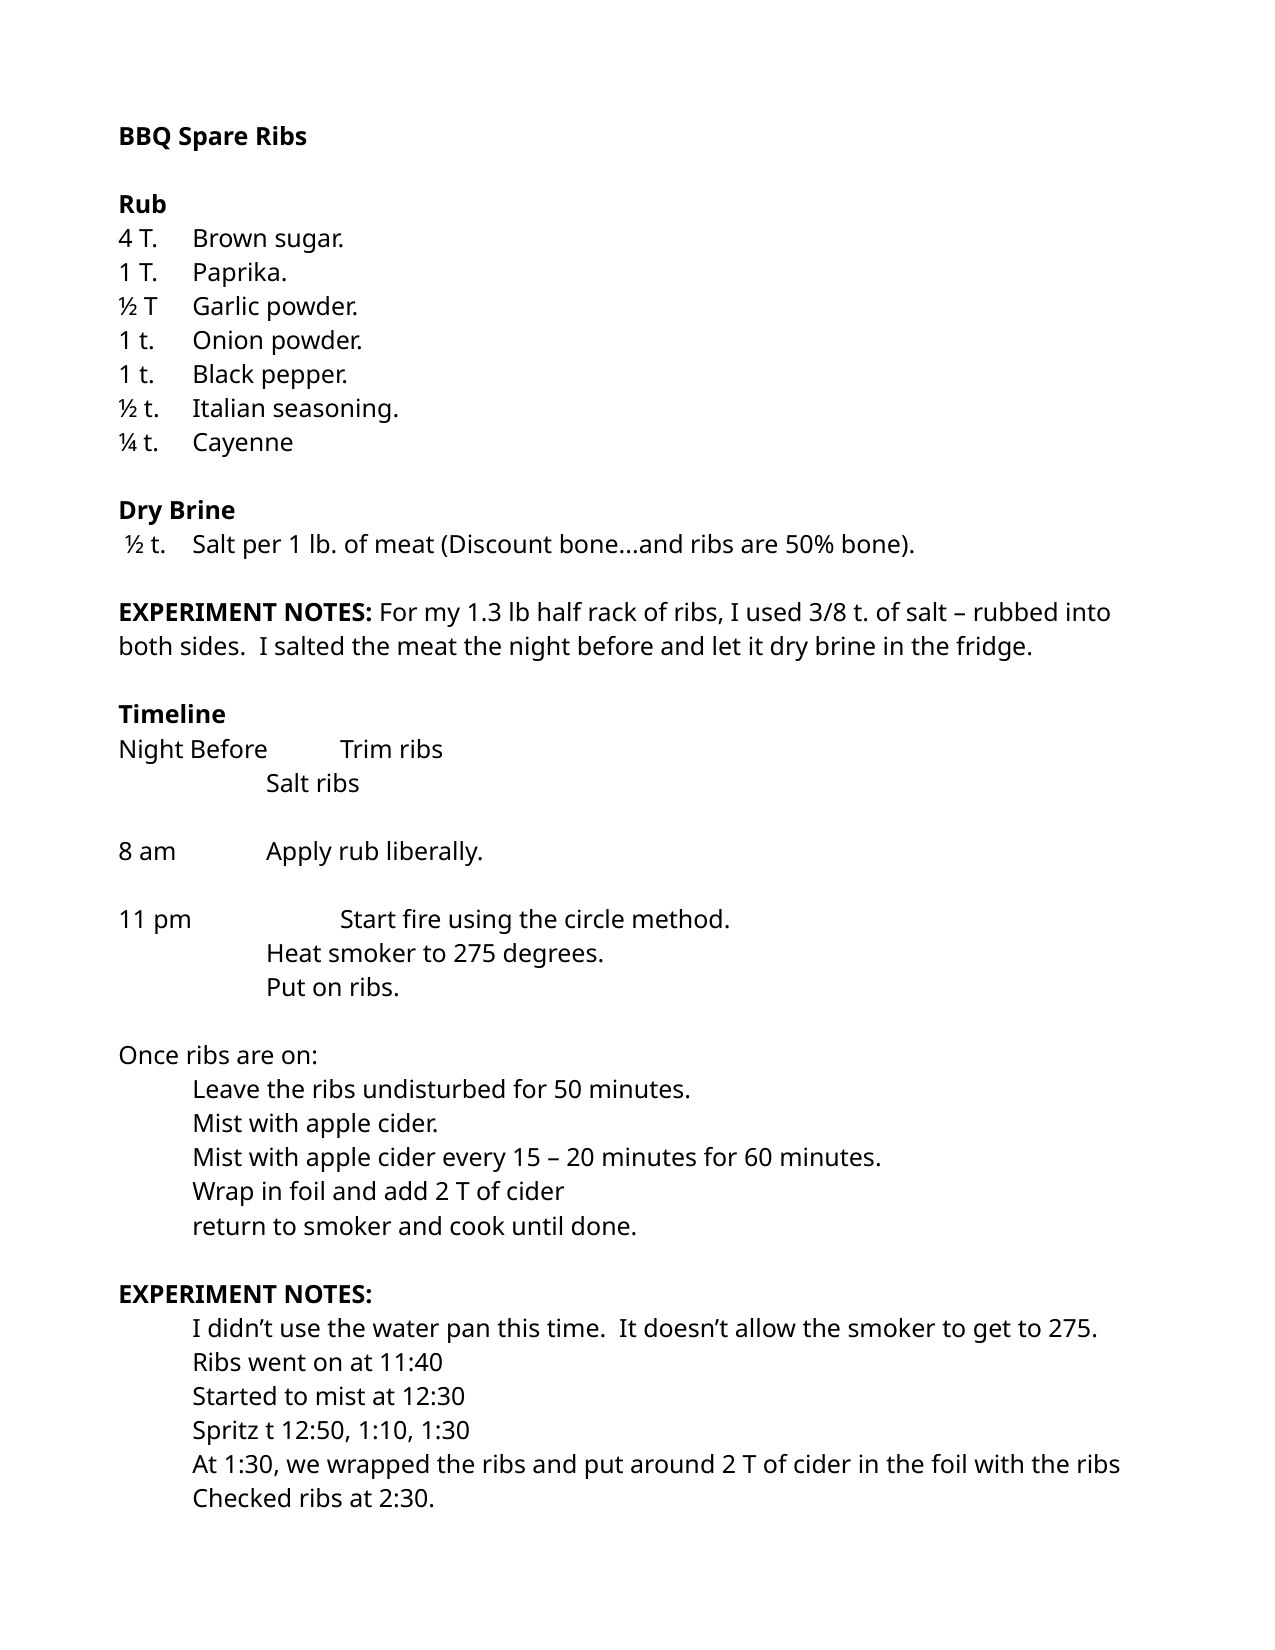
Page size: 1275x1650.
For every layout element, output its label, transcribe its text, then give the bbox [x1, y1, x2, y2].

text ¼ t. Cayenne [118, 425, 1157, 459]
text 11 pm Start fire using the circle method. [118, 902, 1157, 936]
text Checked ribs at 2:30. [118, 1481, 1157, 1515]
text 1 t. Black pepper. [118, 357, 1157, 391]
text 8 am Apply rub liberally. [118, 833, 1157, 867]
text 1 t. Onion powder. [118, 322, 1157, 357]
text Heat smoker to 275 degrees. [118, 936, 1157, 970]
text Night Before Trim ribs [118, 731, 1157, 765]
text Wrap in foil and add 2 T of cider [118, 1174, 1157, 1208]
text Salt ribs [118, 765, 1157, 799]
text return to smoker and cook until done. [118, 1208, 1157, 1242]
text Once ribs are on: [118, 1038, 1157, 1072]
text ½ t. Salt per 1 lb. of meat (Discount bone...and ribs are 50% bone). [118, 527, 1157, 561]
text Mist with apple cider every 15 – 20 minutes for 60 minutes. [118, 1140, 1157, 1174]
text Rub [118, 186, 1157, 220]
text Leave the ribs undisturbed for 50 minutes. [118, 1072, 1157, 1106]
text At 1:30, we wrapped the ribs and put around 2 T of cider in the foil with the ribs [118, 1447, 1157, 1481]
text Mist with apple cider. [118, 1106, 1157, 1140]
text I didn’t use the water pan this time. It doesn’t allow the smoker to get to 275. [118, 1310, 1157, 1344]
text Put on ribs. [118, 970, 1157, 1004]
text 4 T. Brown sugar. [118, 220, 1157, 254]
text Started to mist at 12:30 [118, 1378, 1157, 1412]
text BBQ Spare Ribs [118, 118, 1157, 152]
text Spritz t 12:50, 1:10, 1:30 [118, 1412, 1157, 1447]
text Dry Brine [118, 493, 1157, 527]
text ½ T Garlic powder. [118, 288, 1157, 322]
text ½ t. Italian seasoning. [118, 391, 1157, 425]
text EXPERIMENT NOTES: [118, 1276, 1157, 1310]
text Timeline [118, 697, 1157, 731]
text EXPERIMENT NOTES: For my 1.3 lb half rack of ribs, I used 3/8 t. of salt – rubbed into both sides. I salted the meat the night before and let it dry brine in the fridge. [118, 595, 1157, 663]
text Ribs went on at 11:40 [118, 1344, 1157, 1378]
text 1 T. Paprika. [118, 254, 1157, 288]
